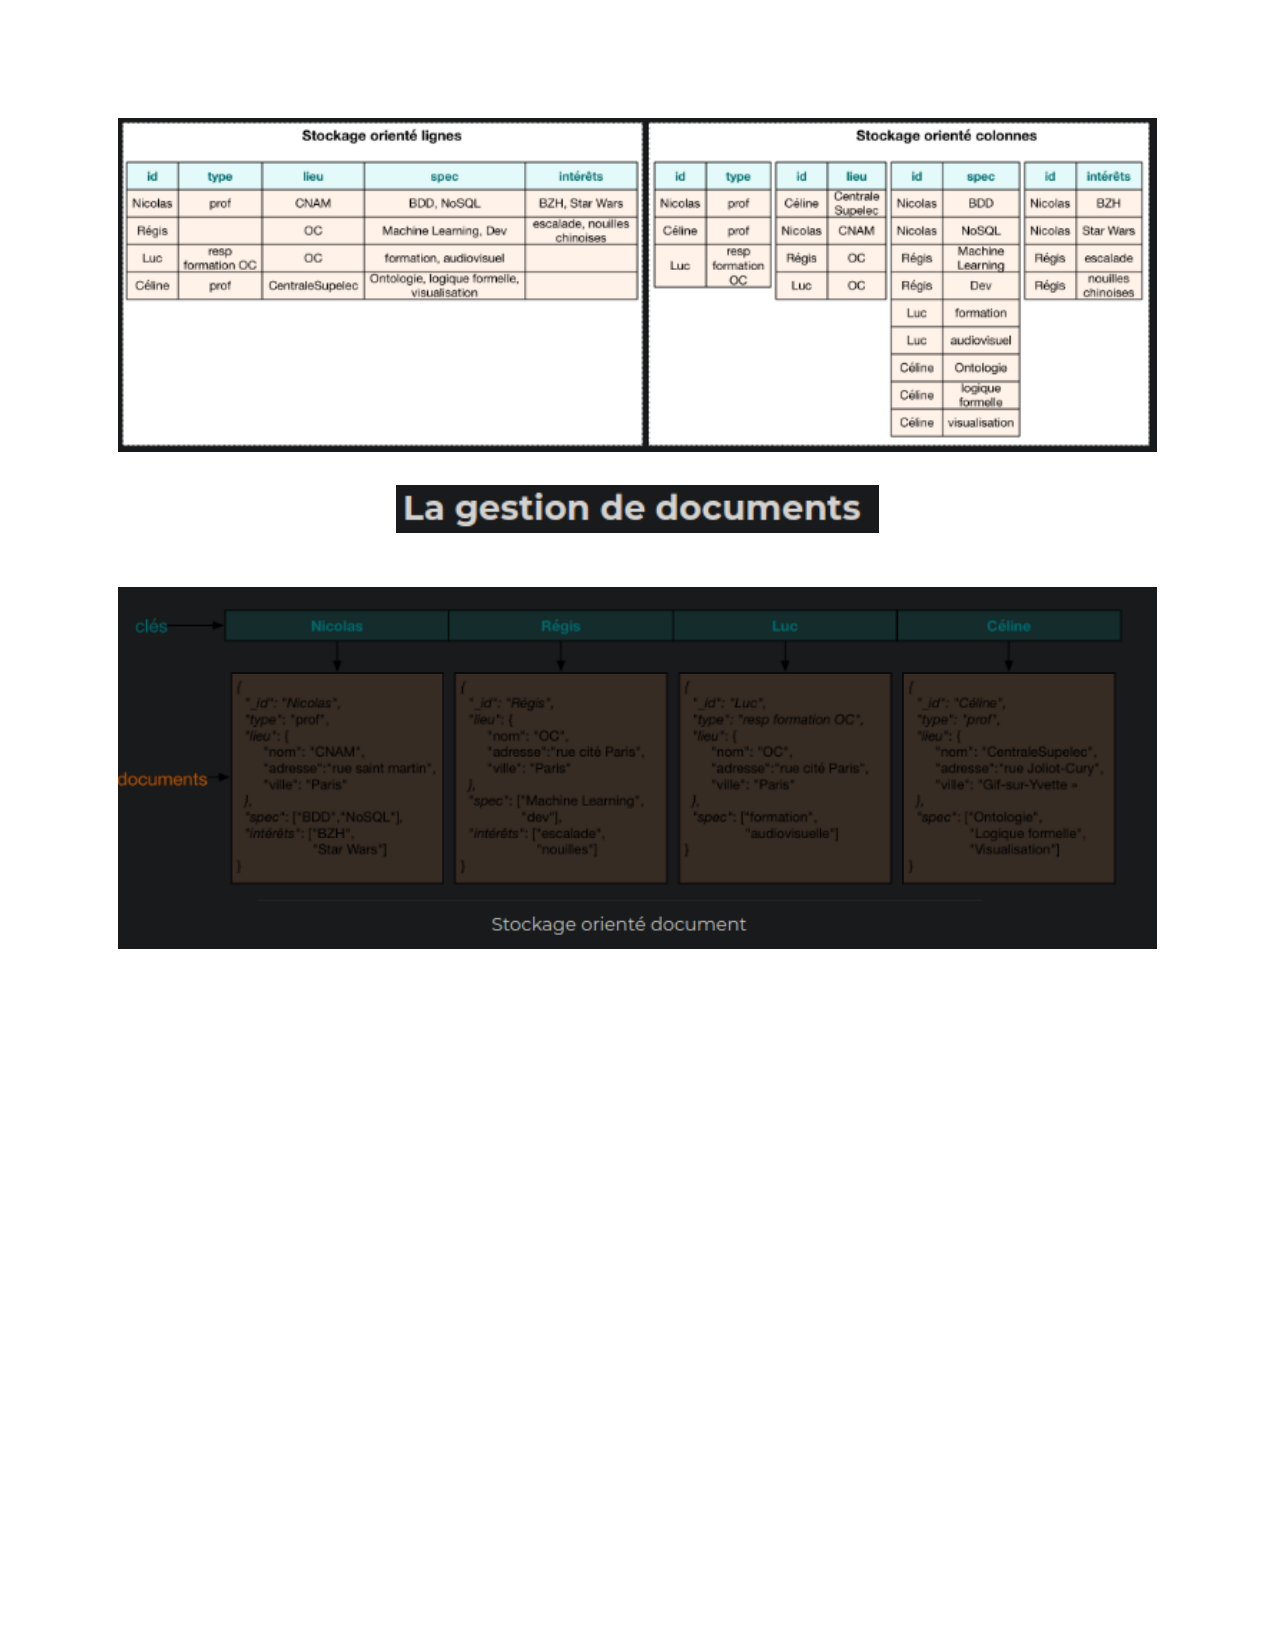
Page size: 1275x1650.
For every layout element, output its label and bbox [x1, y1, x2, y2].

picture [396, 485, 879, 533]
picture [118, 587, 1157, 949]
picture [118, 118, 1157, 452]
